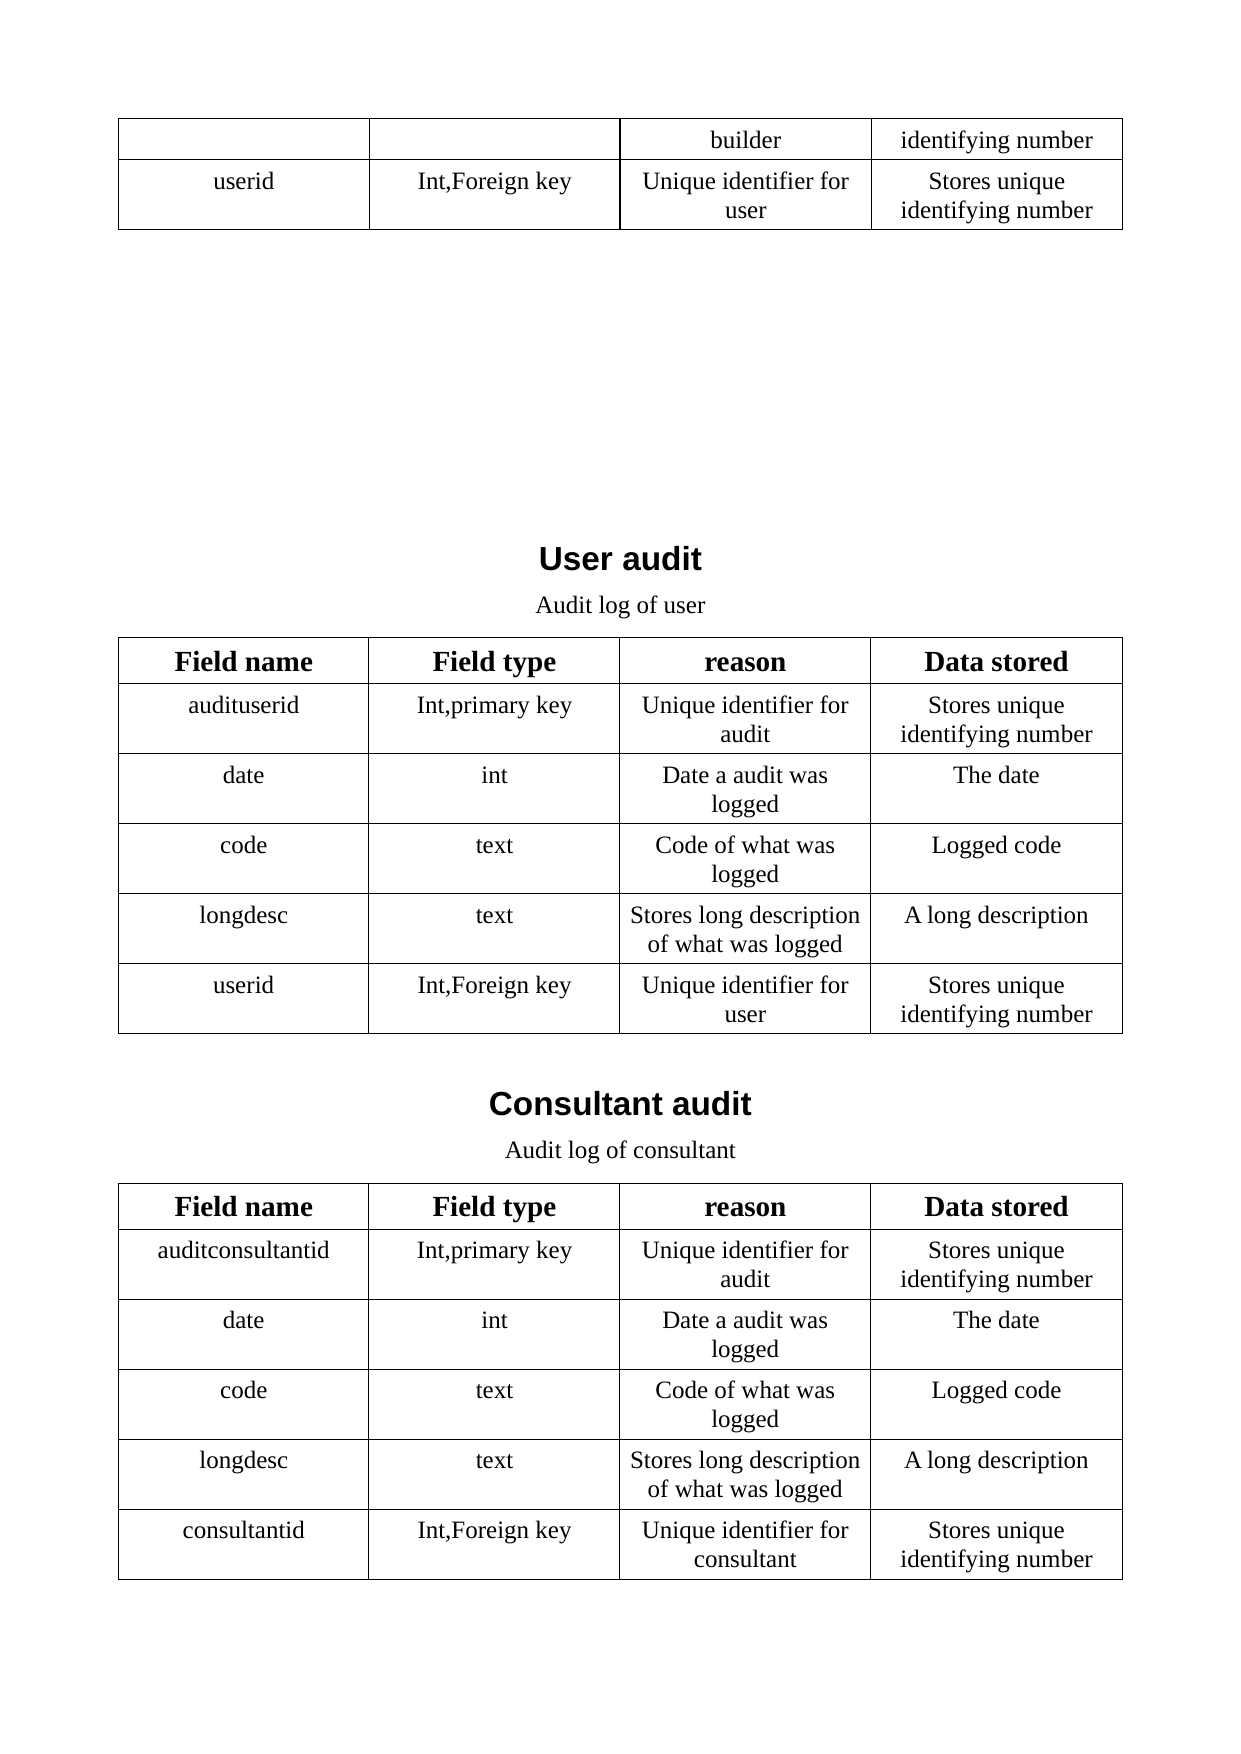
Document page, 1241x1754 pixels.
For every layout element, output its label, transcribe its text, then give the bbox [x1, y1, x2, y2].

table_cell date [119, 754, 368, 823]
table_cell int [369, 754, 619, 823]
table_cell Unique identifier for consultant [620, 1510, 870, 1578]
table_cell A long description [871, 894, 1122, 963]
table_cell Code of what was logged [620, 1370, 870, 1438]
table_cell Int,Foreign key [370, 160, 619, 229]
table_cell text [369, 824, 619, 893]
table_cell Date a audit was logged [620, 1300, 870, 1368]
table_header Data stored [871, 1184, 1122, 1228]
text Audit log of user [118, 590, 1122, 618]
table_cell Unique identifier for user [621, 160, 871, 229]
table_cell audituserid [119, 684, 368, 753]
subtitle User audit [118, 539, 1122, 577]
table_cell A long description [871, 1440, 1122, 1508]
table_header Data stored [871, 638, 1122, 683]
table_header reason [620, 638, 870, 683]
table_cell Unique identifier for audit [620, 684, 870, 753]
table_cell Stores unique identifying number [871, 1510, 1122, 1578]
table_cell text [369, 1440, 619, 1508]
table_cell Int,Foreign key [369, 964, 619, 1033]
table_cell text [369, 894, 619, 963]
table_cell code [119, 824, 368, 893]
table_cell consultantid [119, 1510, 368, 1578]
table_cell Stores unique identifying number [871, 964, 1122, 1033]
table_cell auditconsultantid [119, 1230, 368, 1298]
table_cell Int,primary key [369, 1230, 619, 1298]
table_cell Stores long description of what was logged [620, 894, 870, 963]
table_cell date [119, 1300, 368, 1368]
table_cell identifying number [872, 119, 1122, 159]
table_cell The date [871, 1300, 1122, 1368]
table_cell text [369, 1370, 619, 1438]
table_cell Stores unique identifying number [871, 1230, 1122, 1298]
table_cell Code of what was logged [620, 824, 870, 893]
table_header Field name [119, 638, 368, 683]
table_cell Logged code [871, 1370, 1122, 1438]
table_cell Date a audit was logged [620, 754, 870, 823]
table_cell [119, 119, 369, 159]
table_cell userid [119, 964, 368, 1033]
table_cell code [119, 1370, 368, 1438]
table_cell Stores unique identifying number [871, 684, 1122, 753]
table_header reason [620, 1184, 870, 1228]
table_cell The date [871, 754, 1122, 823]
table_cell Int,primary key [369, 684, 619, 753]
subtitle Consultant audit [118, 1084, 1122, 1122]
table_cell int [369, 1300, 619, 1368]
table_cell Stores long description of what was logged [620, 1440, 870, 1508]
table_header Field type [369, 638, 619, 683]
table_cell Unique identifier for user [620, 964, 870, 1033]
table_cell longdesc [119, 1440, 368, 1508]
table_cell userid [119, 160, 369, 229]
table_cell Logged code [871, 824, 1122, 893]
table_cell Int,Foreign key [369, 1510, 619, 1578]
table_cell Stores unique identifying number [872, 160, 1122, 229]
table_header Field name [119, 1184, 368, 1228]
table_header Field type [369, 1184, 619, 1228]
table_cell [370, 119, 619, 159]
table_cell builder [621, 119, 871, 159]
table_cell Unique identifier for audit [620, 1230, 870, 1298]
text Audit log of consultant [118, 1135, 1122, 1164]
table_cell longdesc [119, 894, 368, 963]
